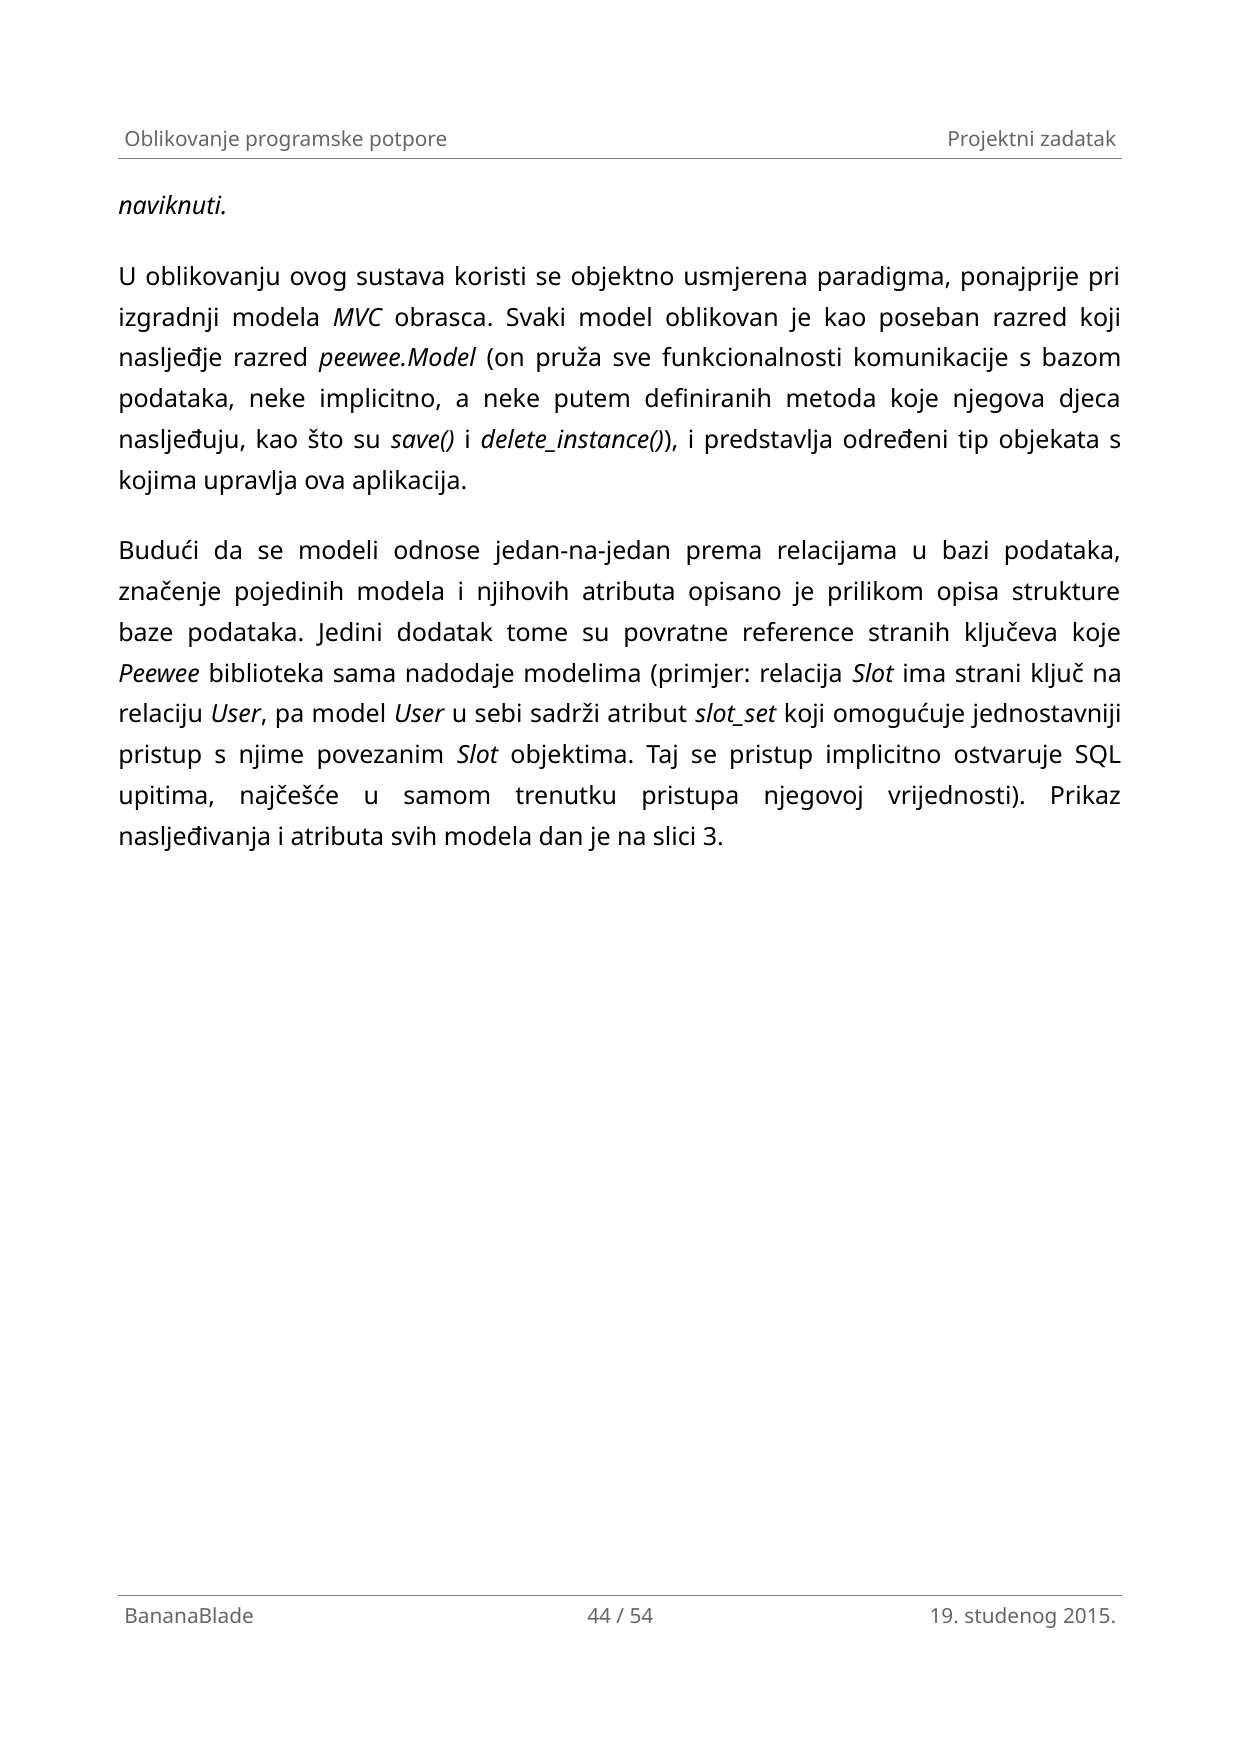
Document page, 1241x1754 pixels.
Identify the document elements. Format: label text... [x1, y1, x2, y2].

text Budući da se modeli odnose jedan-na-jedan prema relacijama u bazi podataka, značenje pojedinih modela i njihovih atributa opisano je prilikom opisa strukture baze podataka. Jedini dodatak tome su povratne reference stranih ključeva koje Peewee biblioteka sama nadodaje modelima (primjer: relacija Slot ima strani ključ na relaciju User, pa model User u sebi sadrži atribut slot_set koji omogućuje jednostavniji pristup s njime povezanim Slot objektima. Taj se pristup implicitno ostvaruje SQL upitima, najčešće u samom trenutku pristupa njegovoj vrijednosti). Prikaz nasljeđivanja i atributa svih modela dan je na slici 3. [118, 533, 1122, 853]
text naviknuti. [118, 188, 1122, 222]
text U oblikovanju ovog sustava koristi se objektno usmjerena paradigma, ponajprije pri izgradnji modela MVC obrasca. Svaki model oblikovan je kao poseban razred koji nasljeđje razred peewee.Model (on pruža sve funkcionalnosti komunikacije s bazom podataka, neke implicitno, a neke putem definiranih metoda koje njegova djeca nasljeđuju, kao što su save() i delete_instance()), i predstavlja određeni tip objekata s kojima upravlja ova aplikacija. [118, 258, 1122, 497]
